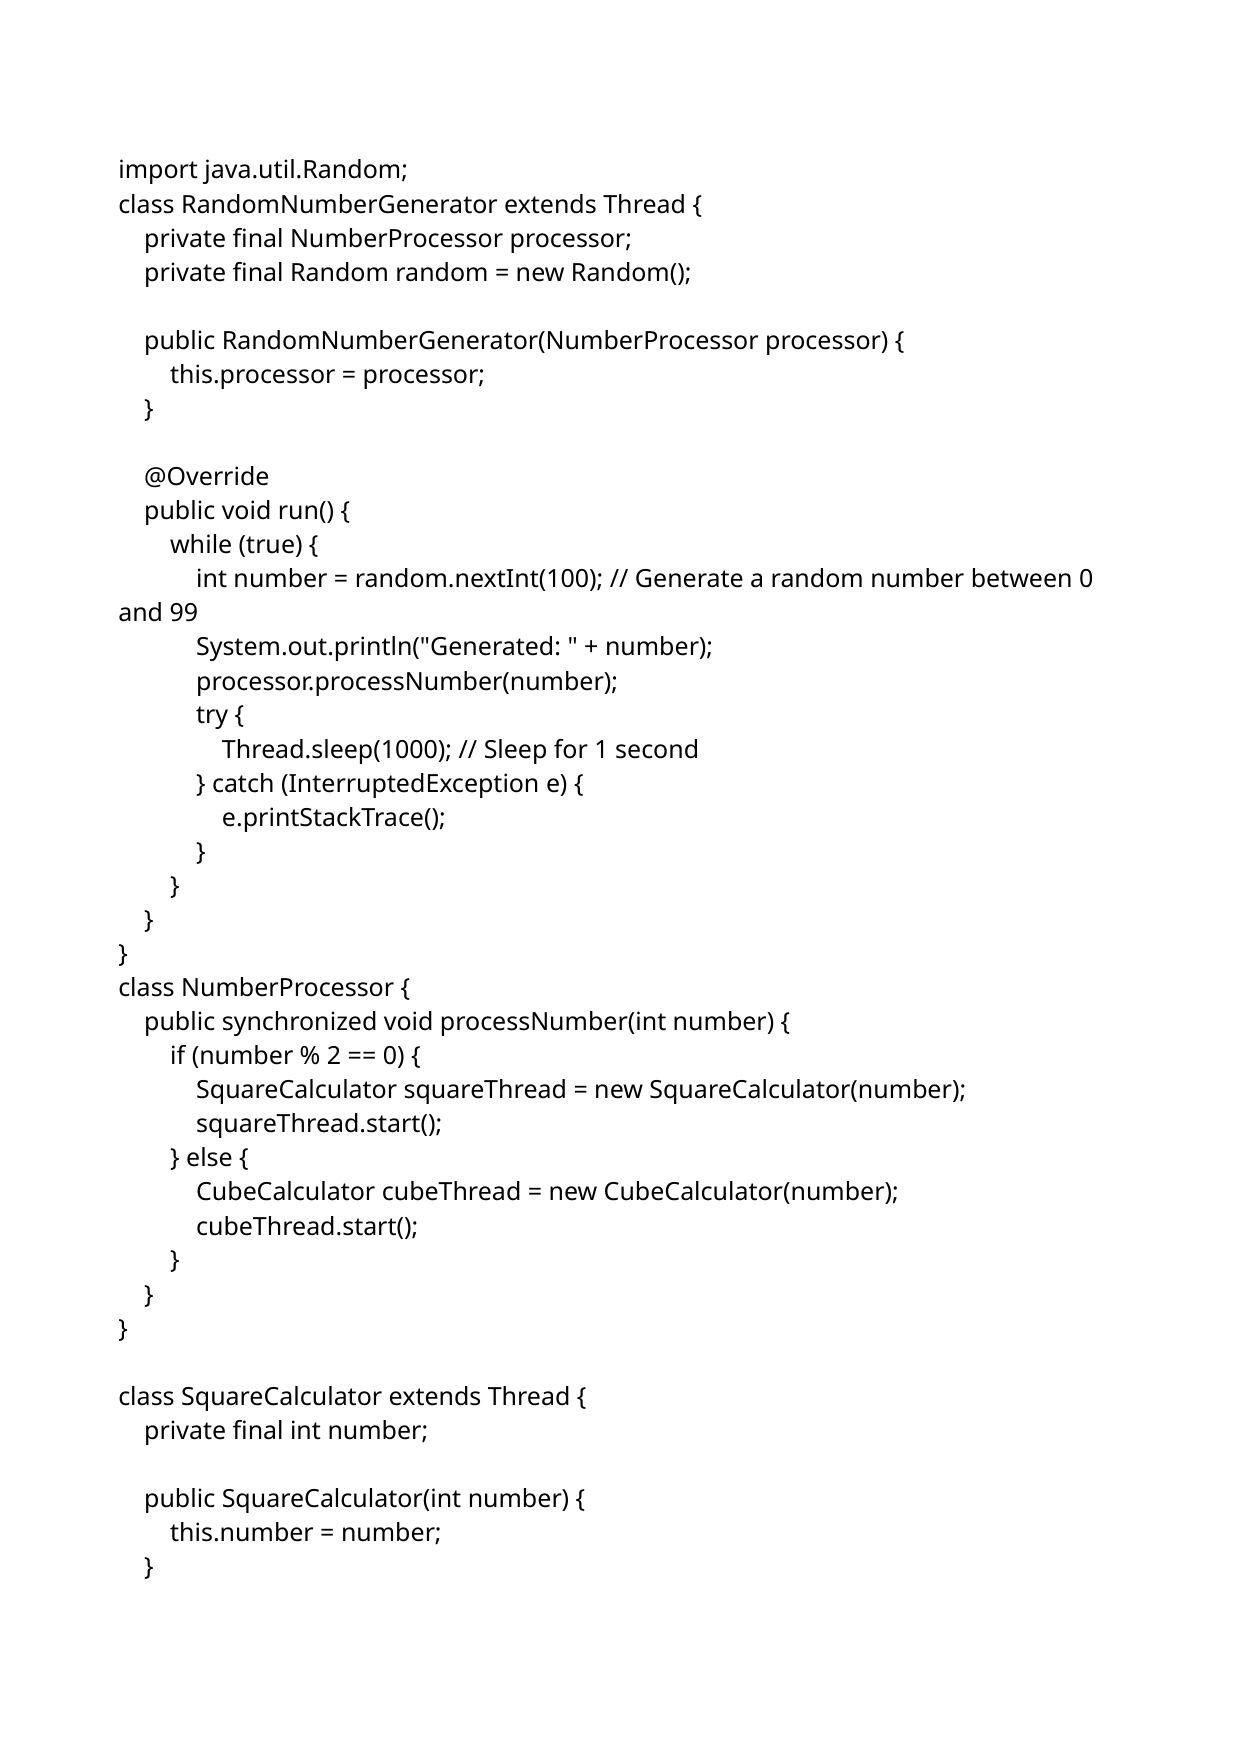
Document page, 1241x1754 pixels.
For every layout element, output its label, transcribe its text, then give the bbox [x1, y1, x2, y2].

text SquareCalculator squareThread = new SquareCalculator(number); [118, 1072, 1122, 1106]
text } [118, 1310, 1122, 1344]
text if (number % 2 == 0) { [118, 1038, 1122, 1072]
text public SquareCalculator(int number) { [118, 1481, 1122, 1515]
text private final Random random = new Random(); [118, 254, 1122, 288]
text } [118, 1276, 1122, 1310]
text e.printStackTrace(); [118, 799, 1122, 833]
text CubeCalculator cubeThread = new CubeCalculator(number); [118, 1174, 1122, 1208]
text while (true) { [118, 527, 1122, 561]
text processor.processNumber(number); [118, 663, 1122, 697]
text class NumberProcessor { [118, 970, 1122, 1004]
text public void run() { [118, 493, 1122, 527]
text } [118, 1549, 1122, 1583]
text int number = random.nextInt(100); // Generate a random number between 0 and 99 [118, 561, 1122, 629]
text try { [118, 697, 1122, 731]
text Thread.sleep(1000); // Sleep for 1 second [118, 731, 1122, 765]
text class SquareCalculator extends Thread { [118, 1378, 1122, 1412]
text private final int number; [118, 1412, 1122, 1447]
text } else { [118, 1140, 1122, 1174]
text } [118, 833, 1122, 867]
text public RandomNumberGenerator(NumberProcessor processor) { [118, 322, 1122, 357]
text } [118, 902, 1122, 936]
text } [118, 936, 1122, 970]
text import java.util.Random; [118, 152, 1122, 186]
text squareThread.start(); [118, 1106, 1122, 1140]
text @Override [118, 459, 1122, 493]
text cubeThread.start(); [118, 1208, 1122, 1242]
text this.number = number; [118, 1515, 1122, 1549]
text this.processor = processor; [118, 357, 1122, 391]
text class RandomNumberGenerator extends Thread { [118, 186, 1122, 220]
text System.out.println("Generated: " + number); [118, 629, 1122, 663]
text } [118, 391, 1122, 425]
text } [118, 1242, 1122, 1276]
text } [118, 867, 1122, 902]
text public synchronized void processNumber(int number) { [118, 1004, 1122, 1038]
text private final NumberProcessor processor; [118, 220, 1122, 254]
text } catch (InterruptedException e) { [118, 765, 1122, 799]
